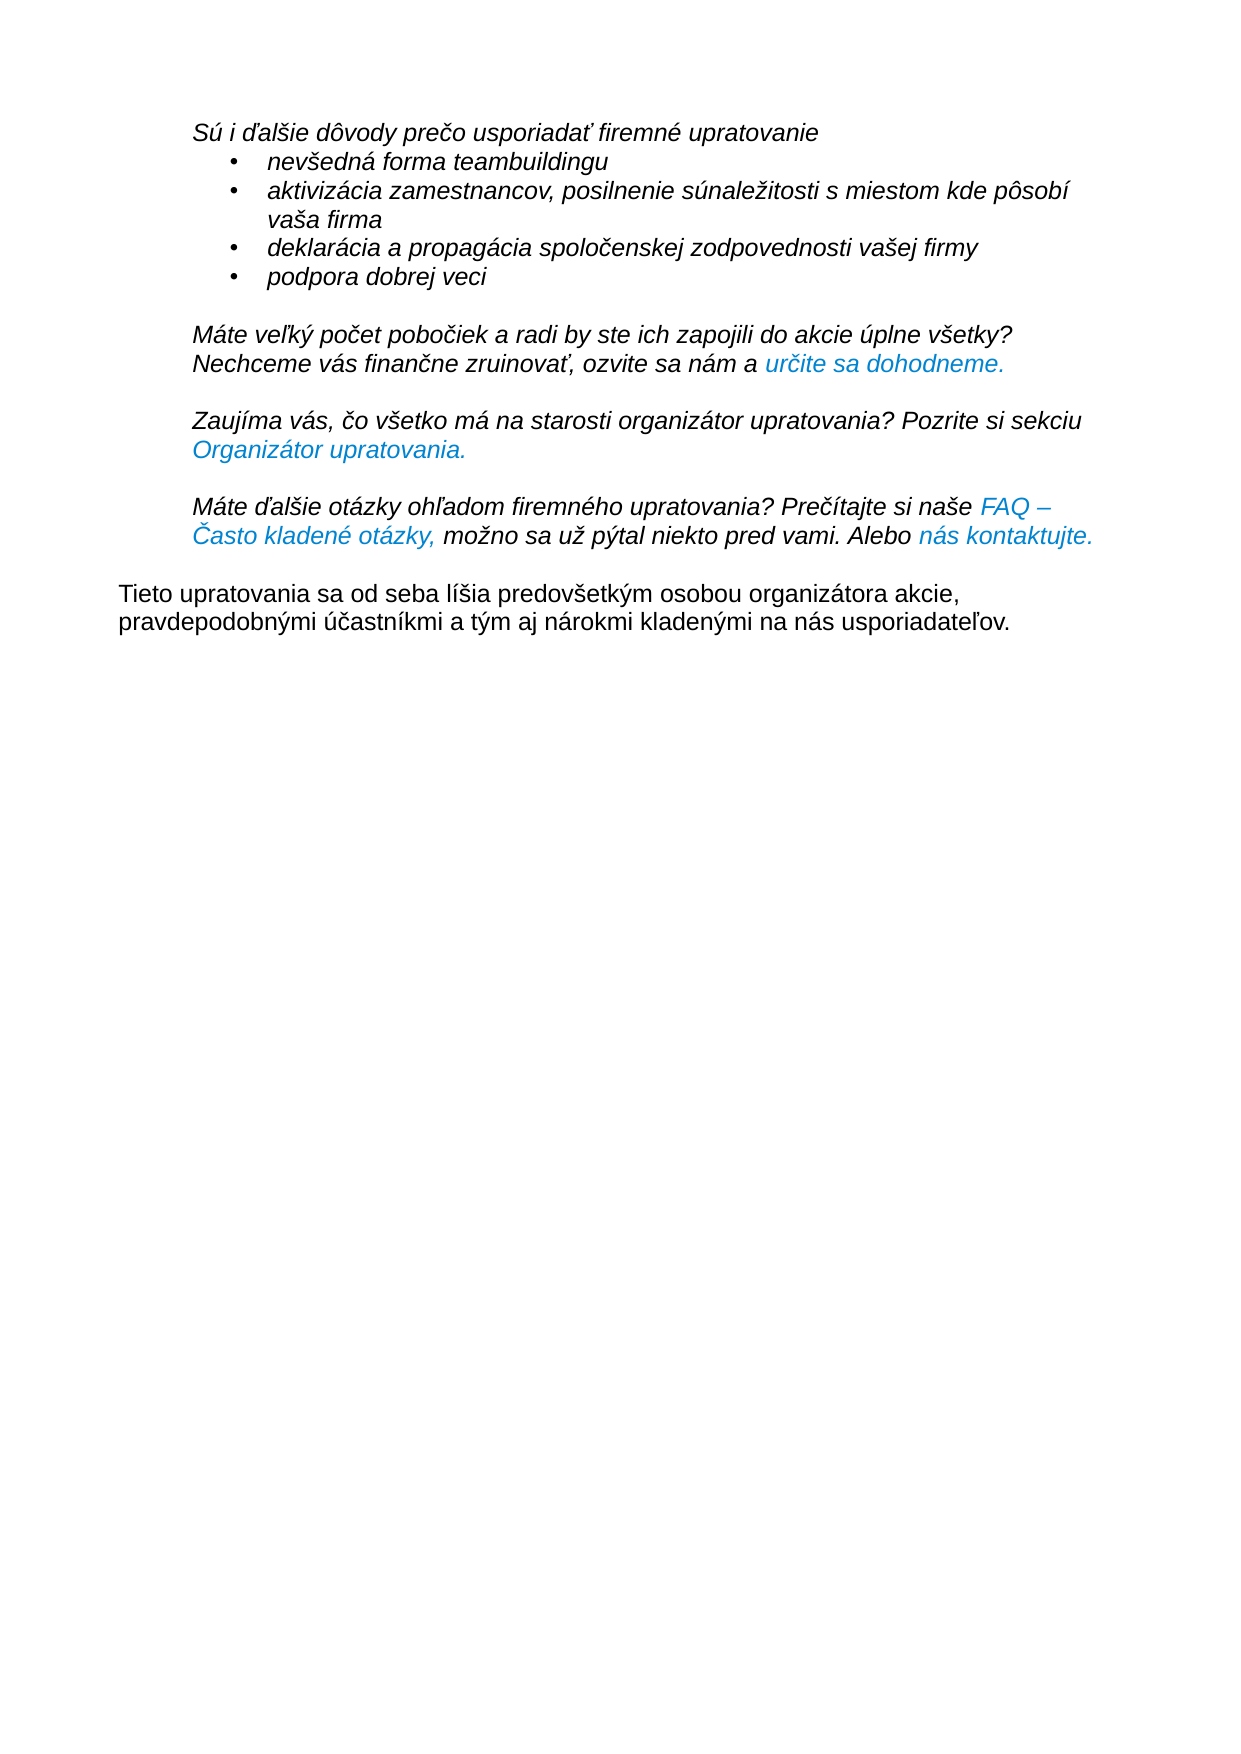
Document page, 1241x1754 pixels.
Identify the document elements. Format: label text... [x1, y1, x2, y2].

list podpora dobrej veci [229, 262, 1122, 291]
text Máte veľký počet pobočiek a radi by ste ich zapojili do akcie úplne všetky? Nechceme vás finančne zruinovať, ozvite sa nám a určite sa dohodneme. [192, 320, 1122, 377]
text Tieto upratovania sa od seba líšia predovšetkým osobou organizátora akcie, pravdepodobnými účastníkmi a tým aj nárokmi kladenými na nás usporiadateľov. [118, 578, 1122, 636]
text Zaujíma vás, čo všetko má na starosti organizátor upratovania? Pozrite si sekciu Organizátor upratovania. [192, 406, 1122, 463]
list aktivizácia zamestnancov, posilnenie súnaležitosti s miestom kde pôsobí vaša firma [229, 176, 1122, 233]
text Máte ďalšie otázky ohľadom firemného upratovania? Prečítajte si naše FAQ – Často kladené otázky, možno sa už pýtal niekto pred vami. Alebo nás kontaktujte. [192, 492, 1122, 550]
list deklarácia a propagácia spoločenskej zodpovednosti vašej firmy [229, 233, 1122, 262]
text Sú i ďalšie dôvody prečo usporiadať firemné upratovanie [192, 118, 1122, 147]
list nevšedná forma teambuildingu [229, 147, 1122, 176]
